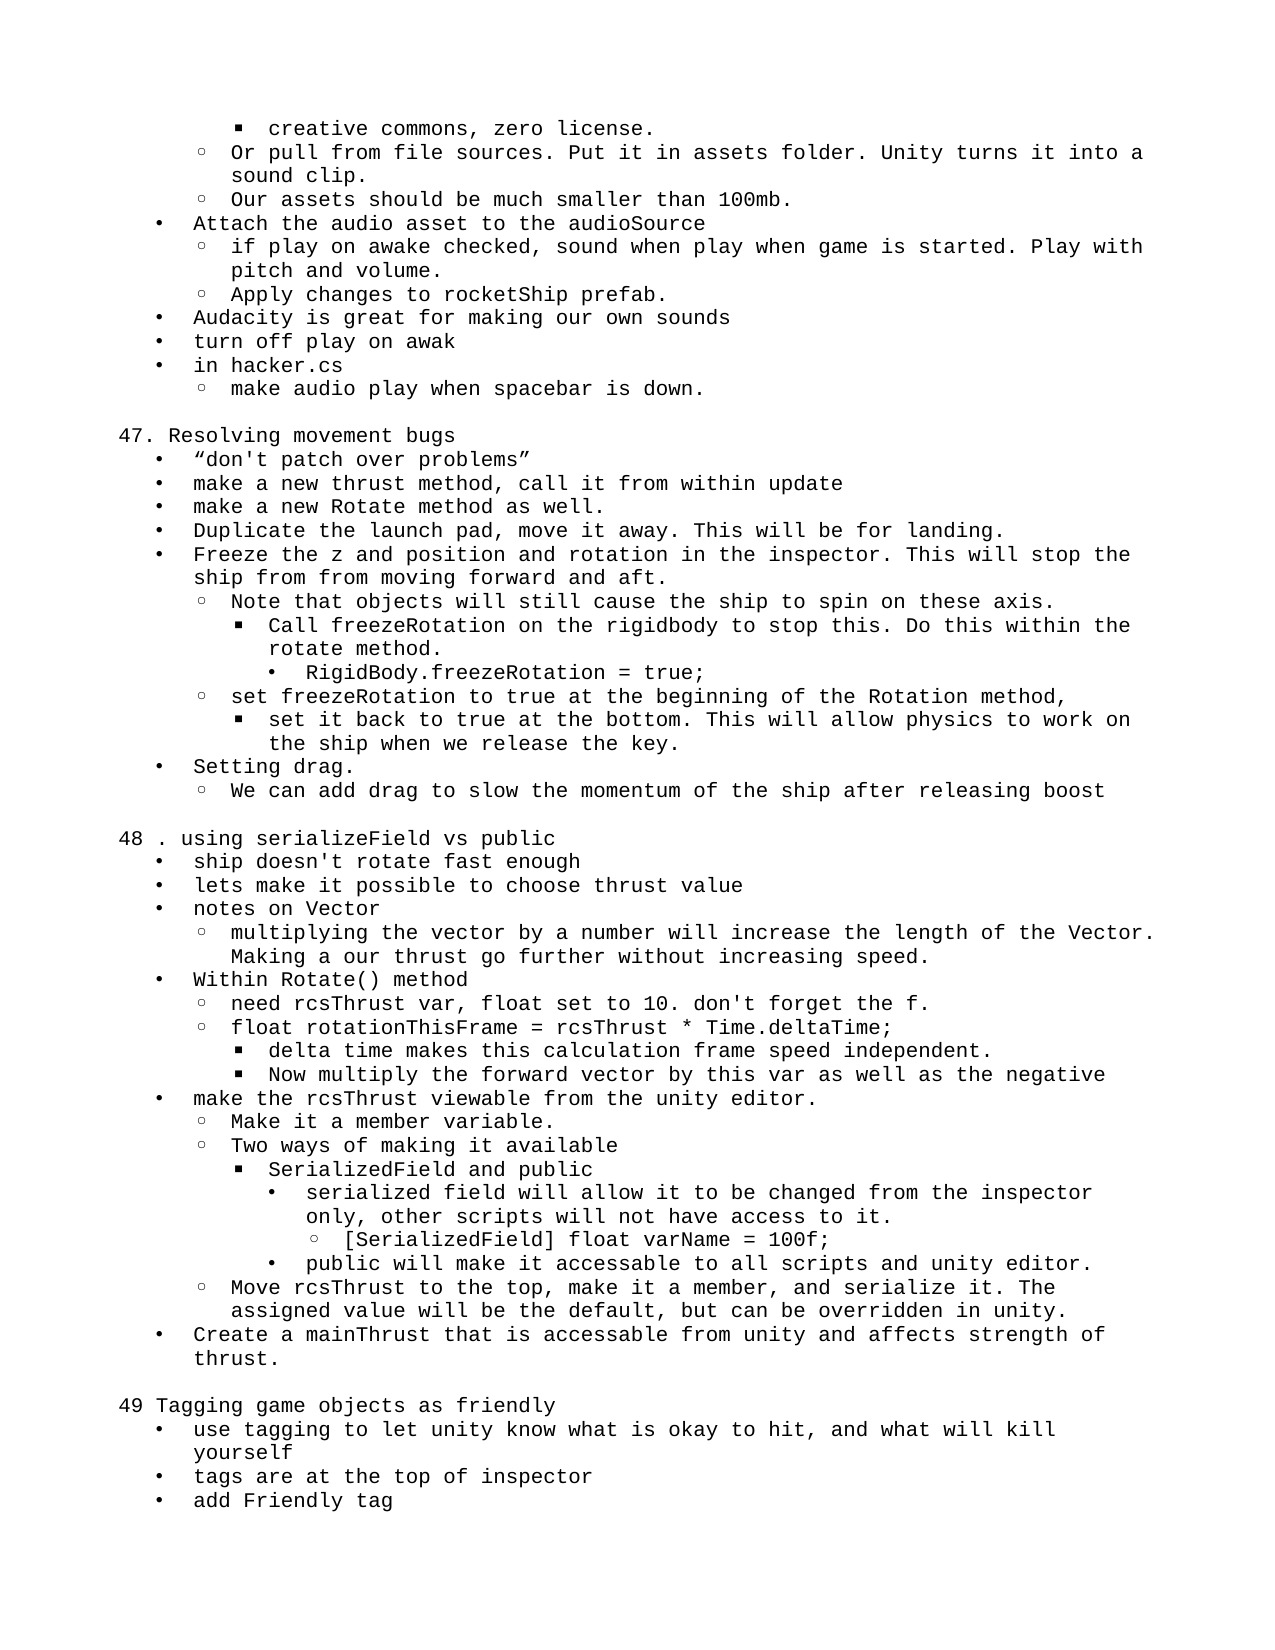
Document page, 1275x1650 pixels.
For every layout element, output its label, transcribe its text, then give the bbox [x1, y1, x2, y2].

list Move rcsThrust to the top, make it a member, and serialize it. The assigned value will be the default, but can be overridden in unity. [193, 1277, 1157, 1324]
list Or pull from file sources. Put it in assets folder. Unity turns it into a sound clip. [193, 142, 1157, 189]
list “don't patch over problems” [156, 449, 1157, 473]
list Note that objects will still cause the ship to spin on these axis. [193, 591, 1157, 615]
text 47. Resolving movement bugs [118, 426, 1157, 449]
list lets make it possible to choose thrust value [156, 875, 1157, 898]
list use tagging to let unity know what is okay to hit, and what will kill yourself [156, 1419, 1157, 1466]
list float rotationThisFrame = rcsThrust * Time.deltaTime; [193, 1017, 1157, 1040]
list Now multiply the forward vector by this var as well as the negative [231, 1064, 1157, 1088]
list Create a mainThrust that is accessable from unity and affects strength of thrust. [156, 1324, 1157, 1371]
list turn off play on awak [156, 331, 1157, 354]
list need rcsThrust var, float set to 10. don't forget the f. [193, 993, 1157, 1017]
list in hacker.cs [156, 354, 1157, 378]
list Call freezeRotation on the rigidbody to stop this. Do this within the rotate method. [231, 615, 1157, 662]
list Duplicate the launch pad, move it away. This will be for landing. [156, 520, 1157, 544]
list serialized field will allow it to be changed from the inspector only, other scripts will not have access to it. [268, 1182, 1157, 1229]
list Setting drag. [156, 757, 1157, 780]
list if play on awake checked, sound when play when game is started. Play with pitch and volume. [193, 236, 1157, 284]
list Audacity is great for making our own sounds [156, 307, 1157, 331]
list add Friendly tag [156, 1489, 1157, 1513]
list make the rcsThrust viewable from the unity editor. [156, 1088, 1157, 1111]
text 49 Tagging game objects as friendly [118, 1395, 1157, 1419]
list Our assets should be much smaller than 100mb. [193, 189, 1157, 213]
list set freezeRotation to true at the beginning of the Rotation method, [193, 686, 1157, 709]
list make a new Rotate method as well. [156, 496, 1157, 520]
list We can add drag to slow the momentum of the ship after releasing boost [193, 780, 1157, 804]
list multiplying the vector by a number will increase the length of the Vector. Making a our thrust go further without increasing speed. [193, 922, 1157, 969]
list public will make it accessable to all scripts and unity editor. [268, 1253, 1157, 1277]
list notes on Vector [156, 898, 1157, 922]
list ship doesn't rotate fast enough [156, 851, 1157, 875]
list set it back to true at the bottom. This will allow physics to work on the ship when we release the key. [231, 709, 1157, 757]
list [SerializedField] float varName = 100f; [306, 1229, 1157, 1253]
list Within Rotate() method [156, 969, 1157, 993]
list SerializedField and public [231, 1158, 1157, 1182]
list Make it a member variable. [193, 1111, 1157, 1135]
list Attach the audio asset to the audioSource [156, 213, 1157, 236]
list make a new thrust method, call it from within update [156, 473, 1157, 496]
list creative commons, zero license. [231, 118, 1157, 142]
list Two ways of making it available [193, 1135, 1157, 1158]
text 48 . using serializeField vs public [118, 827, 1157, 851]
list tags are at the top of inspector [156, 1466, 1157, 1489]
list Freeze the z and position and rotation in the inspector. This will stop the ship from from moving forward and aft. [156, 544, 1157, 591]
list Apply changes to rocketShip prefab. [193, 284, 1157, 307]
list make audio play when spacebar is down. [193, 378, 1157, 402]
list RigidBody.freezeRotation = true; [268, 662, 1157, 686]
list delta time makes this calculation frame speed independent. [231, 1040, 1157, 1064]
